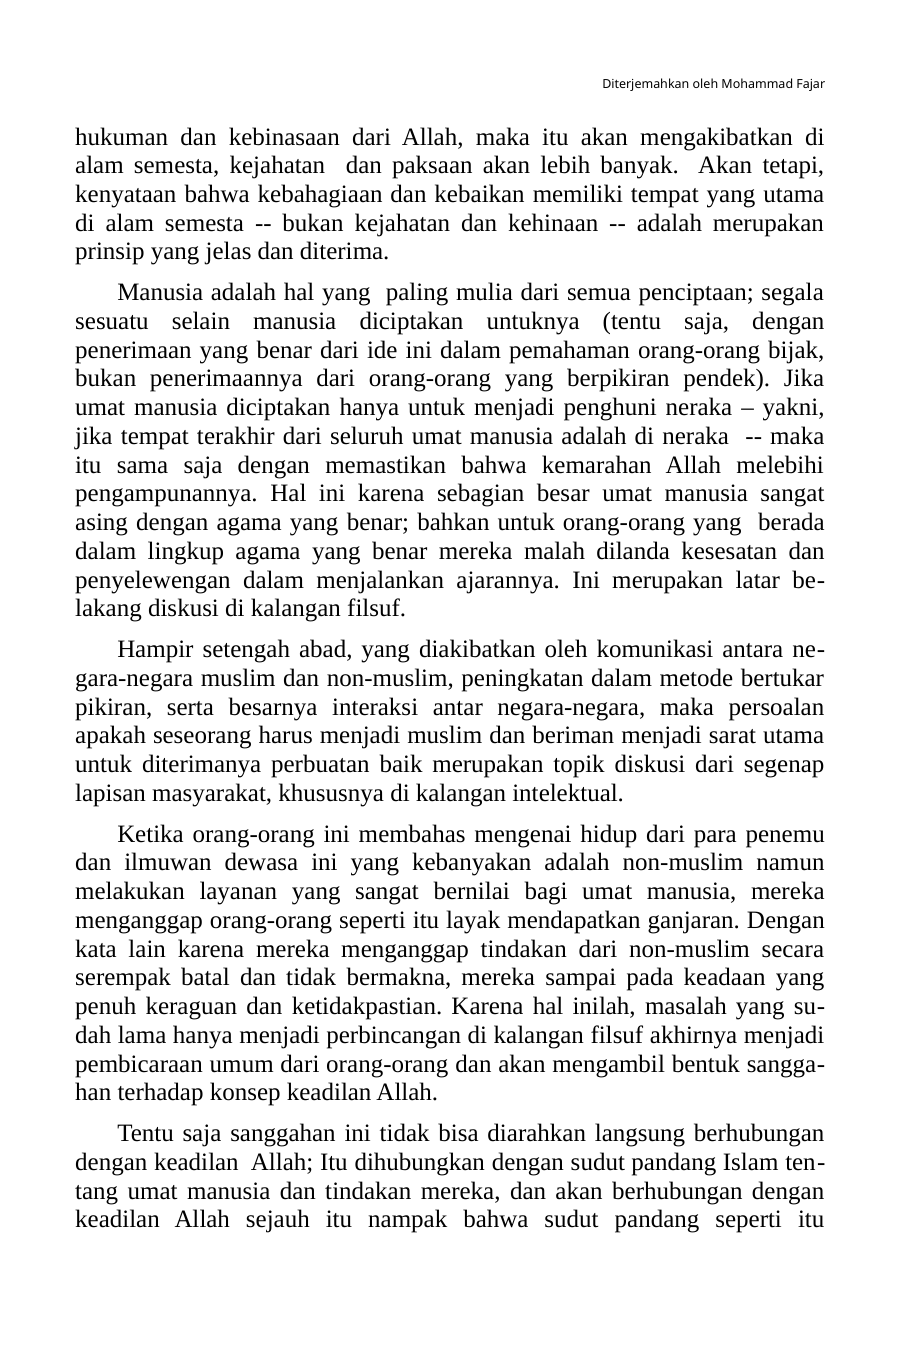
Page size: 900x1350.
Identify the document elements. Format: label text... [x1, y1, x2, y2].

text Manusia adalah hal yang paling mulia dari semua penciptaan; segala sesuatu selain manusia diciptakan untuknya (tentu saja, dengan penerimaan yang benar dari ide ini dalam pemahaman orang-orang bijak, bukan penerimaannya dari orang-orang yang berpikiran pendek). Jika umat manusia diciptakan hanya untuk menjadi penghuni neraka – yakni, jika tempat terakhir dari seluruh umat manusia adalah di neraka -- maka itu sama saja dengan memastikan bahwa kemarahan Allah melebihi pengampunannya. Hal ini karena sebagian besar umat manusia sangat asing dengan agama yang benar; bahkan untuk orang-orang yang berada dalam lingkup agama yang benar mereka malah dilanda kesesatan dan penyelewengan dalam menjalankan ajarannya. Ini merupakan latar be­lakang diskusi di kalangan filsuf. [75, 277, 825, 622]
text hukuman dan kebinasaan dari Allah, maka itu akan mengakibatkan di alam semesta, kejahatan dan paksaan akan lebih banyak. Akan tetapi, kenyataan bahwa kebahagiaan dan kebaikan memiliki tempat yang utama di alam semesta -- bukan kejahatan dan kehinaan -- adalah merupakan prinsip yang jelas dan diterima. [75, 122, 825, 265]
text Tentu saja sanggahan ini tidak bisa diarahkan langsung berhubungan dengan keadilan Allah; Itu dihubungkan dengan sudut pandang Islam ten­tang umat manusia dan tindakan mereka, dan akan berhubungan dengan keadilan Allah sejauh itu nampak bahwa sudut pandang seperti itu [75, 1118, 825, 1233]
text Ketika orang-orang ini membahas mengenai hidup dari para penemu dan ilmuwan dewasa ini yang kebanyakan adalah non-muslim namun melakukan layanan yang sangat bernilai bagi umat manusia, mereka menganggap orang-orang seperti itu layak mendapatkan ganjaran. Dengan kata lain karena mereka menganggap tindakan dari non-muslim secara serempak batal dan tidak bermakna, mereka sampai pada keadaan yang penuh keraguan dan ketidakpastian. Karena hal inilah, masalah yang su­dah lama hanya menjadi perbincangan di kalangan filsuf akhirnya menjadi pembicaraan umum dari orang-orang dan akan mengambil bentuk sangga­han terhadap konsep keadilan Allah. [75, 819, 825, 1106]
text Hampir setengah abad, yang diakibatkan oleh komunikasi antara ne­gara-negara muslim dan non-muslim, peningkatan dalam metode bertukar pikiran, serta besarnya interaksi antar negara-negara, maka persoalan apakah seseorang harus menjadi muslim dan beriman menjadi sarat utama untuk diterimanya perbuatan baik merupakan topik diskusi dari segenap lapisan masyarakat, khususnya di kalangan intelektual. [75, 634, 825, 807]
